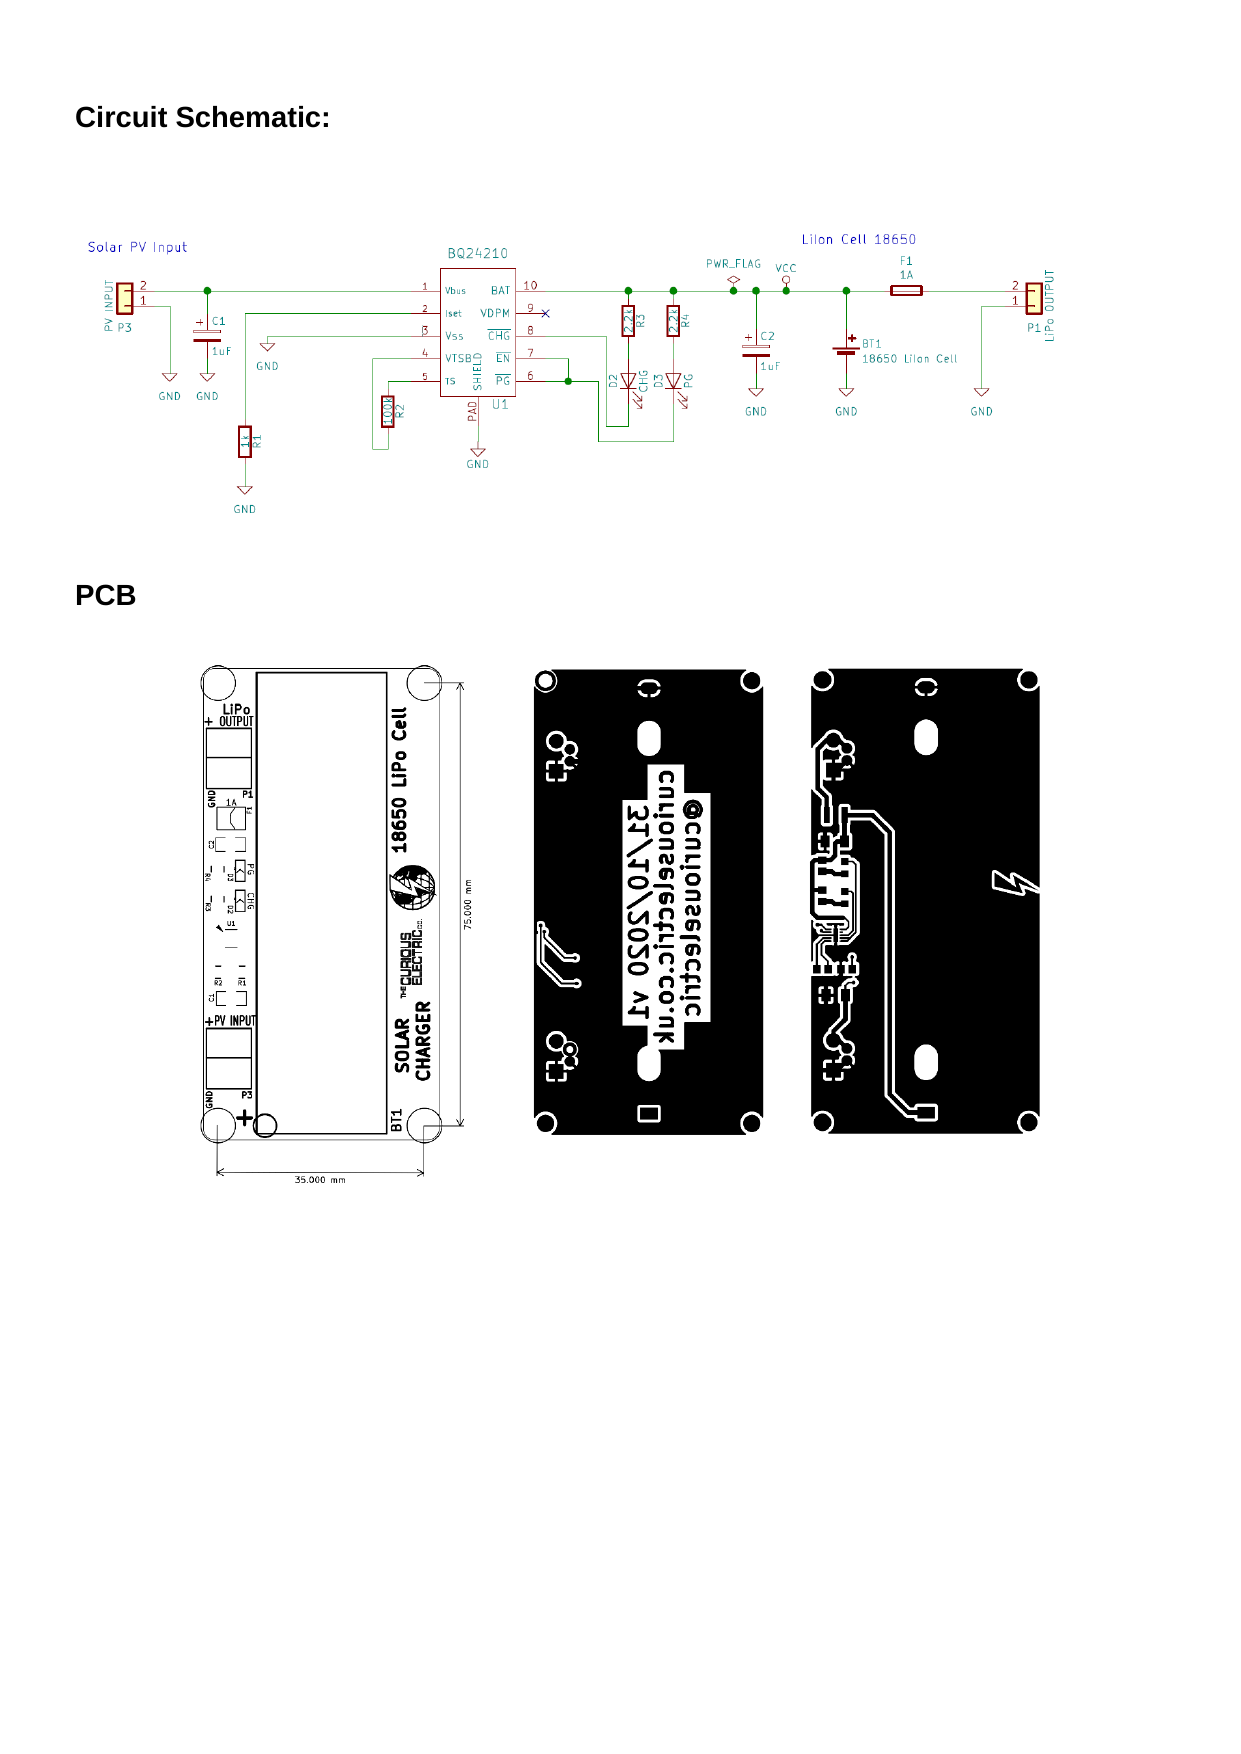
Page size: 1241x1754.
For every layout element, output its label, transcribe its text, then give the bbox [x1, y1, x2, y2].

subtitle Circuit Schematic: [75, 100, 1165, 133]
subtitle PCB [75, 578, 1165, 611]
